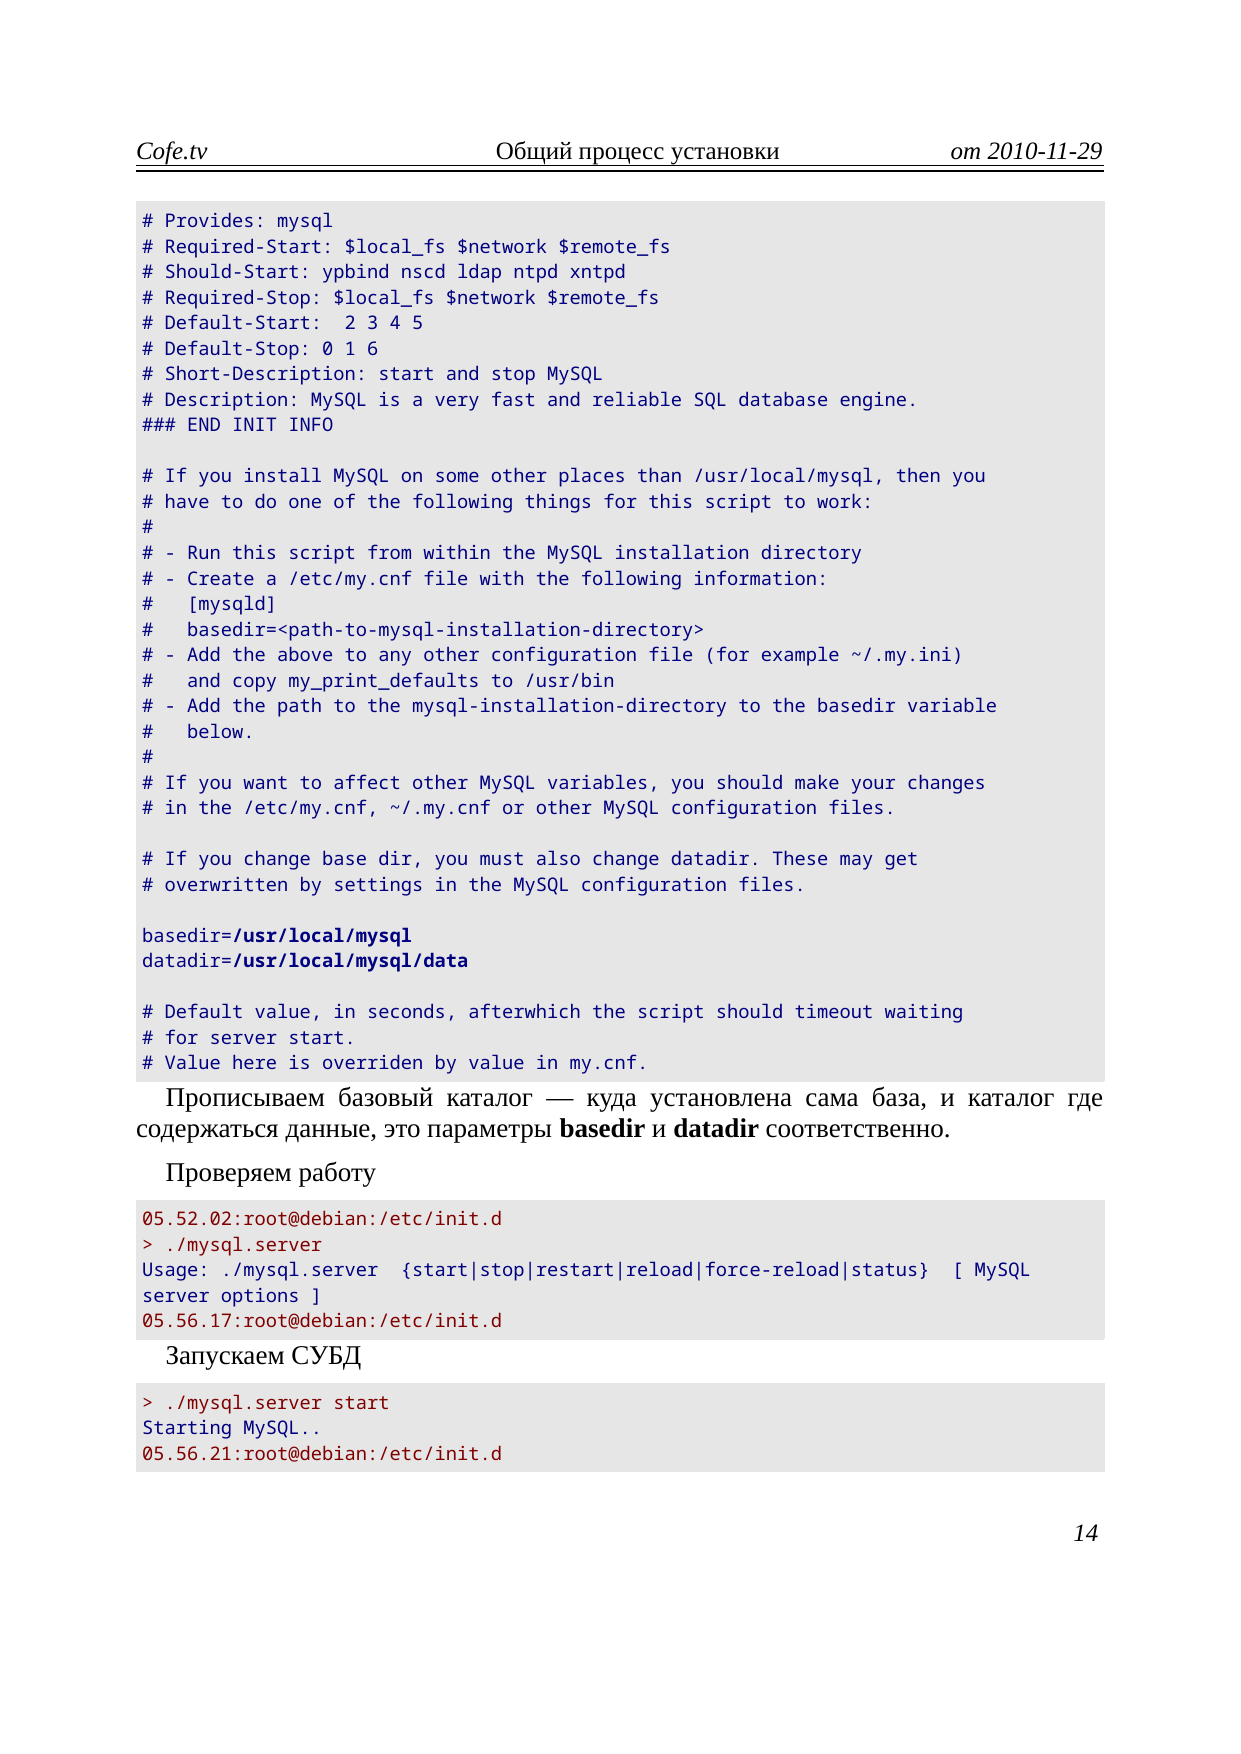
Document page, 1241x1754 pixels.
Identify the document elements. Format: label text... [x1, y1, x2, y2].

text # Default value, in seconds, afterwhich the script should timeout waiting [137, 993, 1104, 1018]
text # Default-Stop: 0 1 6 [137, 329, 1104, 354]
text datadir=/usr/local/mysql/data [137, 942, 1104, 967]
text ### END INIT INFO [137, 406, 1104, 431]
text > ./mysql.server [137, 1225, 1104, 1251]
text # - Add the above to any other configuration file (for example ~/.my.ini) [137, 635, 1104, 661]
text # and copy my_print_defaults to /usr/bin [137, 661, 1104, 686]
text # Required-Stop: $local_fs $network $remote_fs [137, 278, 1104, 303]
text # basedir=<path-to-mysql-installation-directory> [137, 610, 1104, 635]
text # Value here is overriden by value in my.cnf. [137, 1044, 1104, 1081]
text Прописываем базовый каталог — куда установлена сама база, и каталог где содержаться данные, это параметры basedir и datadir соответственно. [136, 1082, 1104, 1143]
text # If you change base dir, you must also change datadir. These may get [137, 839, 1104, 865]
text # [137, 737, 1104, 763]
text # Required-Start: $local_fs $network $remote_fs [137, 227, 1104, 252]
text # Short-Description: start and stop MySQL [137, 354, 1104, 380]
text # [137, 508, 1104, 533]
text # Description: MySQL is a very fast and reliable SQL database engine. [137, 380, 1104, 406]
text 05.56.17:root@debian:/etc/init.d [137, 1302, 1104, 1339]
text # [mysqld] [137, 584, 1104, 610]
text # - Run this script from within the MySQL installation directory [137, 533, 1104, 559]
text 05.56.21:root@debian:/etc/init.d [137, 1434, 1104, 1471]
text Usage: ./mysql.server {start|stop|restart|reload|force-reload|status} [ MySQL server options ] [137, 1251, 1104, 1302]
text # in the /etc/my.cnf, ~/.my.cnf or other MySQL configuration files. [137, 788, 1104, 814]
text # Provides: mysql [137, 202, 1104, 227]
text > ./mysql.server start [137, 1384, 1104, 1408]
text # have to do one of the following things for this script to work: [137, 482, 1104, 508]
text Запускаем СУБД [136, 1340, 1104, 1371]
text # - Create a /etc/my.cnf file with the following information: [137, 559, 1104, 584]
text # below. [137, 712, 1104, 737]
text # If you want to affect other MySQL variables, you should make your changes [137, 763, 1104, 788]
text # for server start. [137, 1018, 1104, 1044]
text # Should-Start: ypbind nscd ldap ntpd xntpd [137, 252, 1104, 278]
text basedir=/usr/local/mysql [137, 916, 1104, 942]
text # Default-Start: 2 3 4 5 [137, 303, 1104, 329]
text # If you install MySQL on some other places than /usr/local/mysql, then you [137, 457, 1104, 482]
text 05.52.02:root@debian:/etc/init.d [137, 1201, 1104, 1225]
text Проверяем работу [136, 1156, 1104, 1187]
text # - Add the path to the mysql-installation-directory to the basedir variable [137, 686, 1104, 712]
text # overwritten by settings in the MySQL configuration files. [137, 865, 1104, 891]
text Starting MySQL.. [137, 1408, 1104, 1434]
